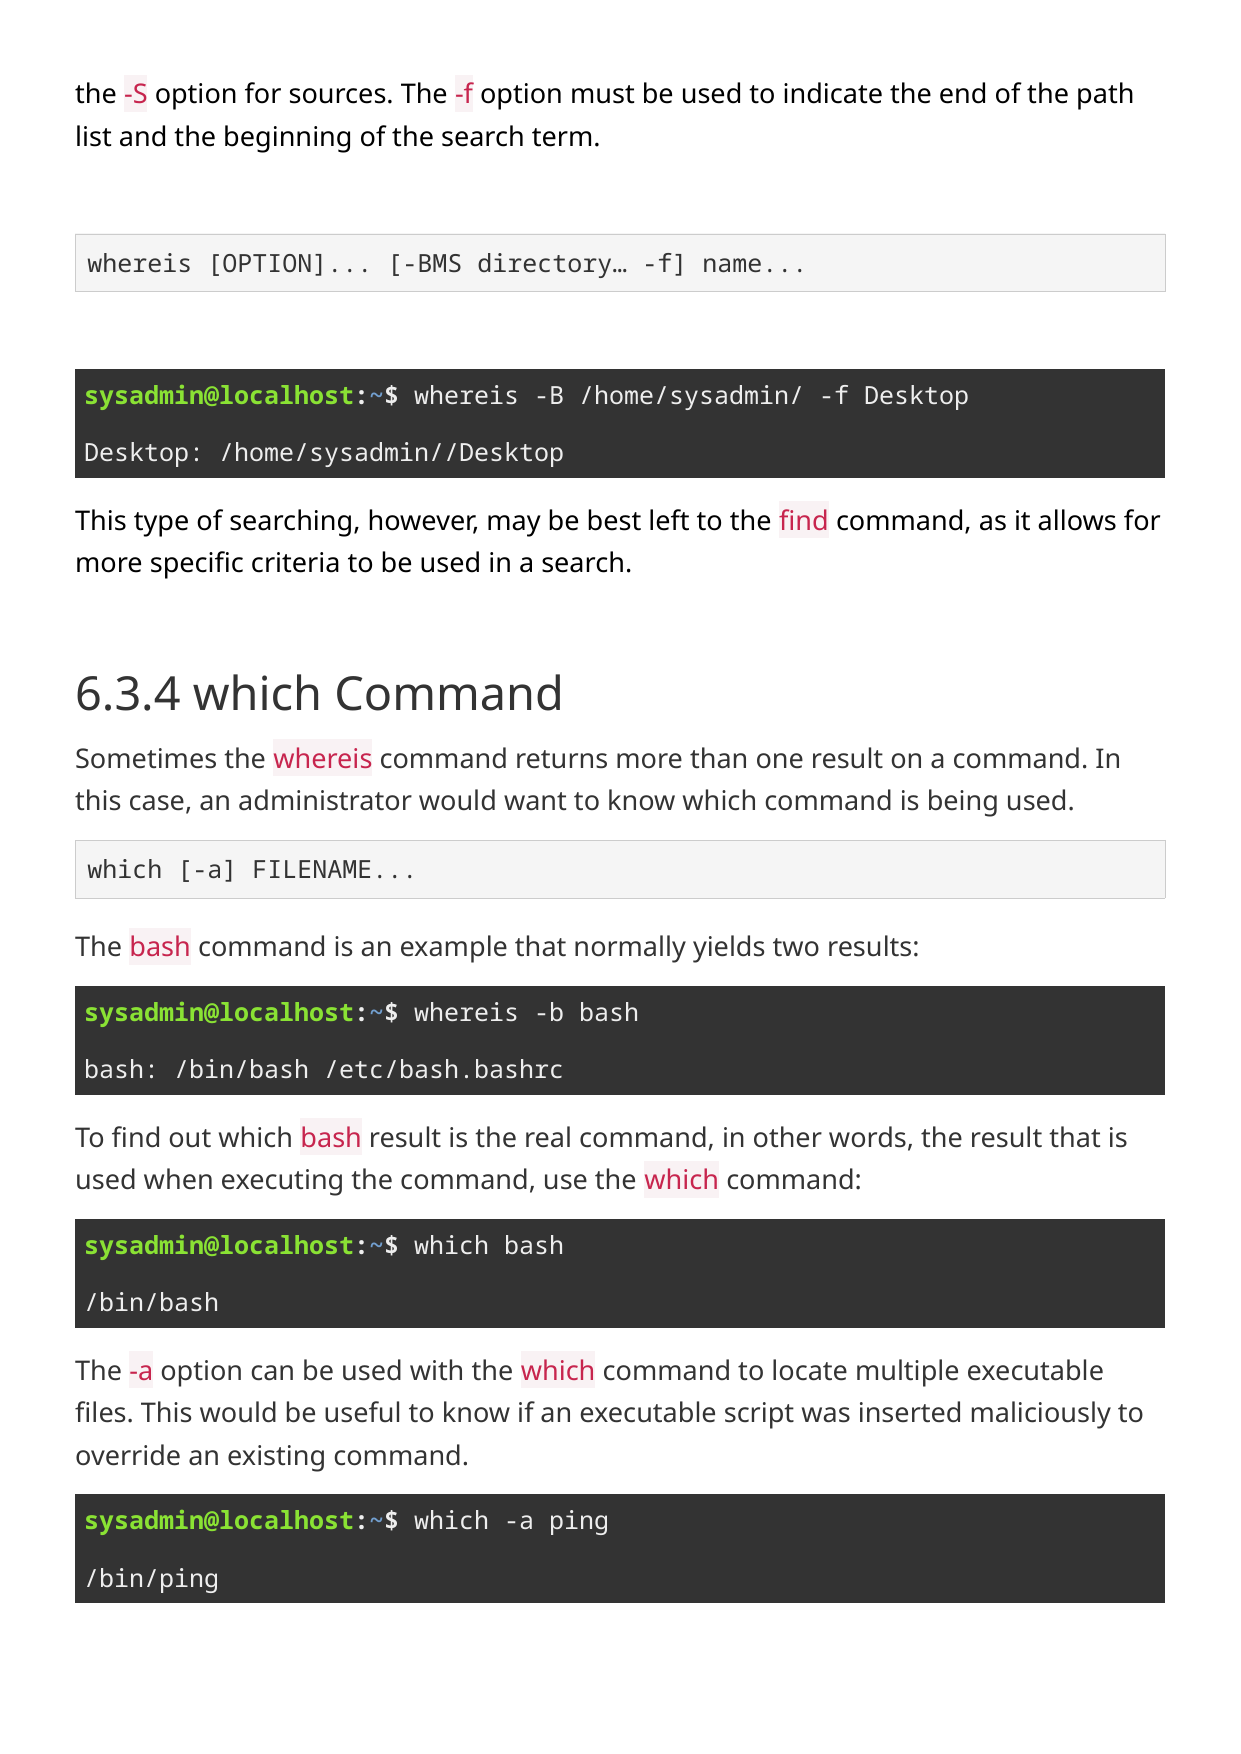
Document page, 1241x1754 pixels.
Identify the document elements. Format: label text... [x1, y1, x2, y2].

text whereis [OPTION]... [-BMS directory… -f] name... [76, 235, 1165, 291]
text which [-a] FILENAME... [76, 841, 1165, 898]
text /bin/ping [75, 1551, 1165, 1603]
subtitle 6.3.4 which Command [75, 660, 1165, 724]
text sysadmin@localhost:~$ which -a ping [75, 1494, 1165, 1537]
text bash: /bin/bash /etc/bash.bashrc [75, 1043, 1165, 1095]
text Desktop: /home/sysadmin//Desktop [75, 426, 1165, 478]
text The bash command is an example that normally yields two results: [75, 928, 1165, 965]
text To find out which bash result is the real command, in other words, the result that is used when executing the command, use the which command: [75, 1118, 1165, 1198]
text sysadmin@localhost:~$ whereis -B /home/sysadmin/ -f Desktop [75, 369, 1165, 412]
text The -a option can be used with the which command to locate multiple executable files. This would be useful to know if an executable script was inserted maliciously to override an existing command. [75, 1351, 1165, 1473]
text the -S option for sources. The -f option must be used to indicate the end of the path list and the beginning of the search term. [75, 75, 1165, 154]
text /bin/bash [75, 1276, 1165, 1328]
text Sometimes the whereis command returns more than one result on a command. In this case, an administrator would want to know which command is being used. [75, 739, 1165, 818]
text This type of searching, however, may be best left to the find command, as it allows for more specific criteria to be used in a search. [75, 501, 1165, 581]
text sysadmin@localhost:~$ whereis -b bash [75, 986, 1165, 1029]
text sysadmin@localhost:~$ which bash [75, 1219, 1165, 1262]
